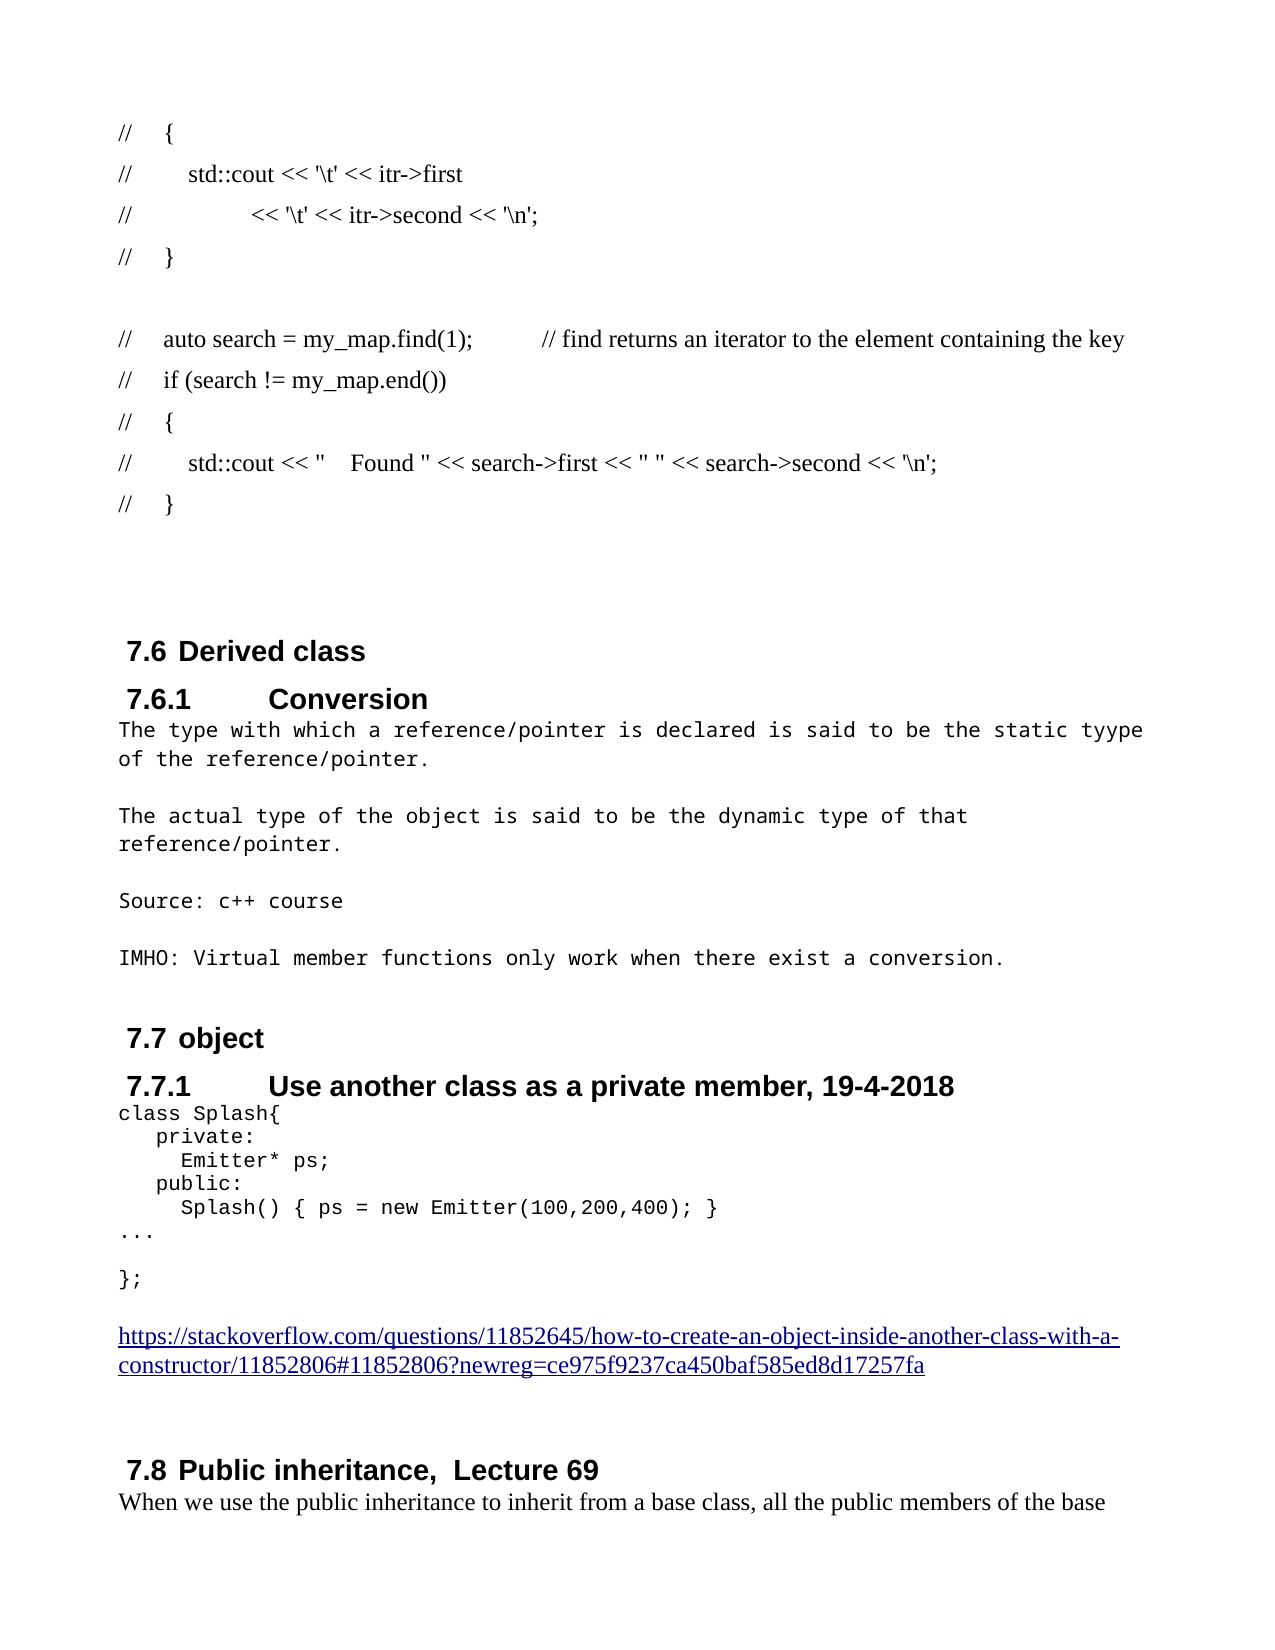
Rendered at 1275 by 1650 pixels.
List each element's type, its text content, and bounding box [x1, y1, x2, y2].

text ... [118, 1221, 1157, 1244]
text // if (search != my_map.end()) [118, 366, 1157, 394]
text // { [118, 118, 1157, 147]
text public: [118, 1173, 1157, 1197]
text // auto search = my_map.find(1); // find returns an iterator to the element containing the key [118, 324, 1157, 353]
subtitle Public inheritance, Lecture 69 [118, 1453, 1157, 1487]
subtitle object [118, 1021, 1157, 1054]
subtitle Use another class as a private member, 19-4-2018 [118, 1069, 1157, 1102]
subtitle Derived class [118, 634, 1157, 667]
text // } [118, 489, 1157, 518]
text Splash() { ps = new Emitter(100,200,400); } [118, 1197, 1157, 1221]
text // std::cout << " Found " << search->first << " " << search->second << '\n'; [118, 448, 1157, 477]
text private: [118, 1126, 1157, 1150]
text }; [118, 1268, 1157, 1292]
text // } [118, 242, 1157, 271]
text When we use the public inheritance to inherit from a base class, all the public members of the base [118, 1487, 1157, 1516]
text // std::cout << '\t' << itr->first [118, 159, 1157, 188]
text class Splash{ [118, 1102, 1157, 1126]
text Emitter* ps; [118, 1150, 1157, 1173]
text // << '\t' << itr->second << '\n'; [118, 201, 1157, 229]
text https://stackoverflow.com/questions/11852645/how-to-create-an-object-inside-another-class-with-a-constructor/11852806#11852806?newreg=ce975f9237ca450baf585ed8d17257fa [118, 1321, 1157, 1379]
subtitle Conversion [118, 682, 1157, 716]
text The type with which a reference/pointer is declared is said to be the static tyype of the reference/pointer. [118, 716, 1157, 772]
text Source: c++ course [118, 886, 1157, 915]
text The actual type of the object is said to be the dynamic type of that reference/pointer. [118, 801, 1157, 858]
text // { [118, 407, 1157, 436]
text IMHO: Virtual member functions only work when there exist a conversion. [118, 943, 1157, 972]
